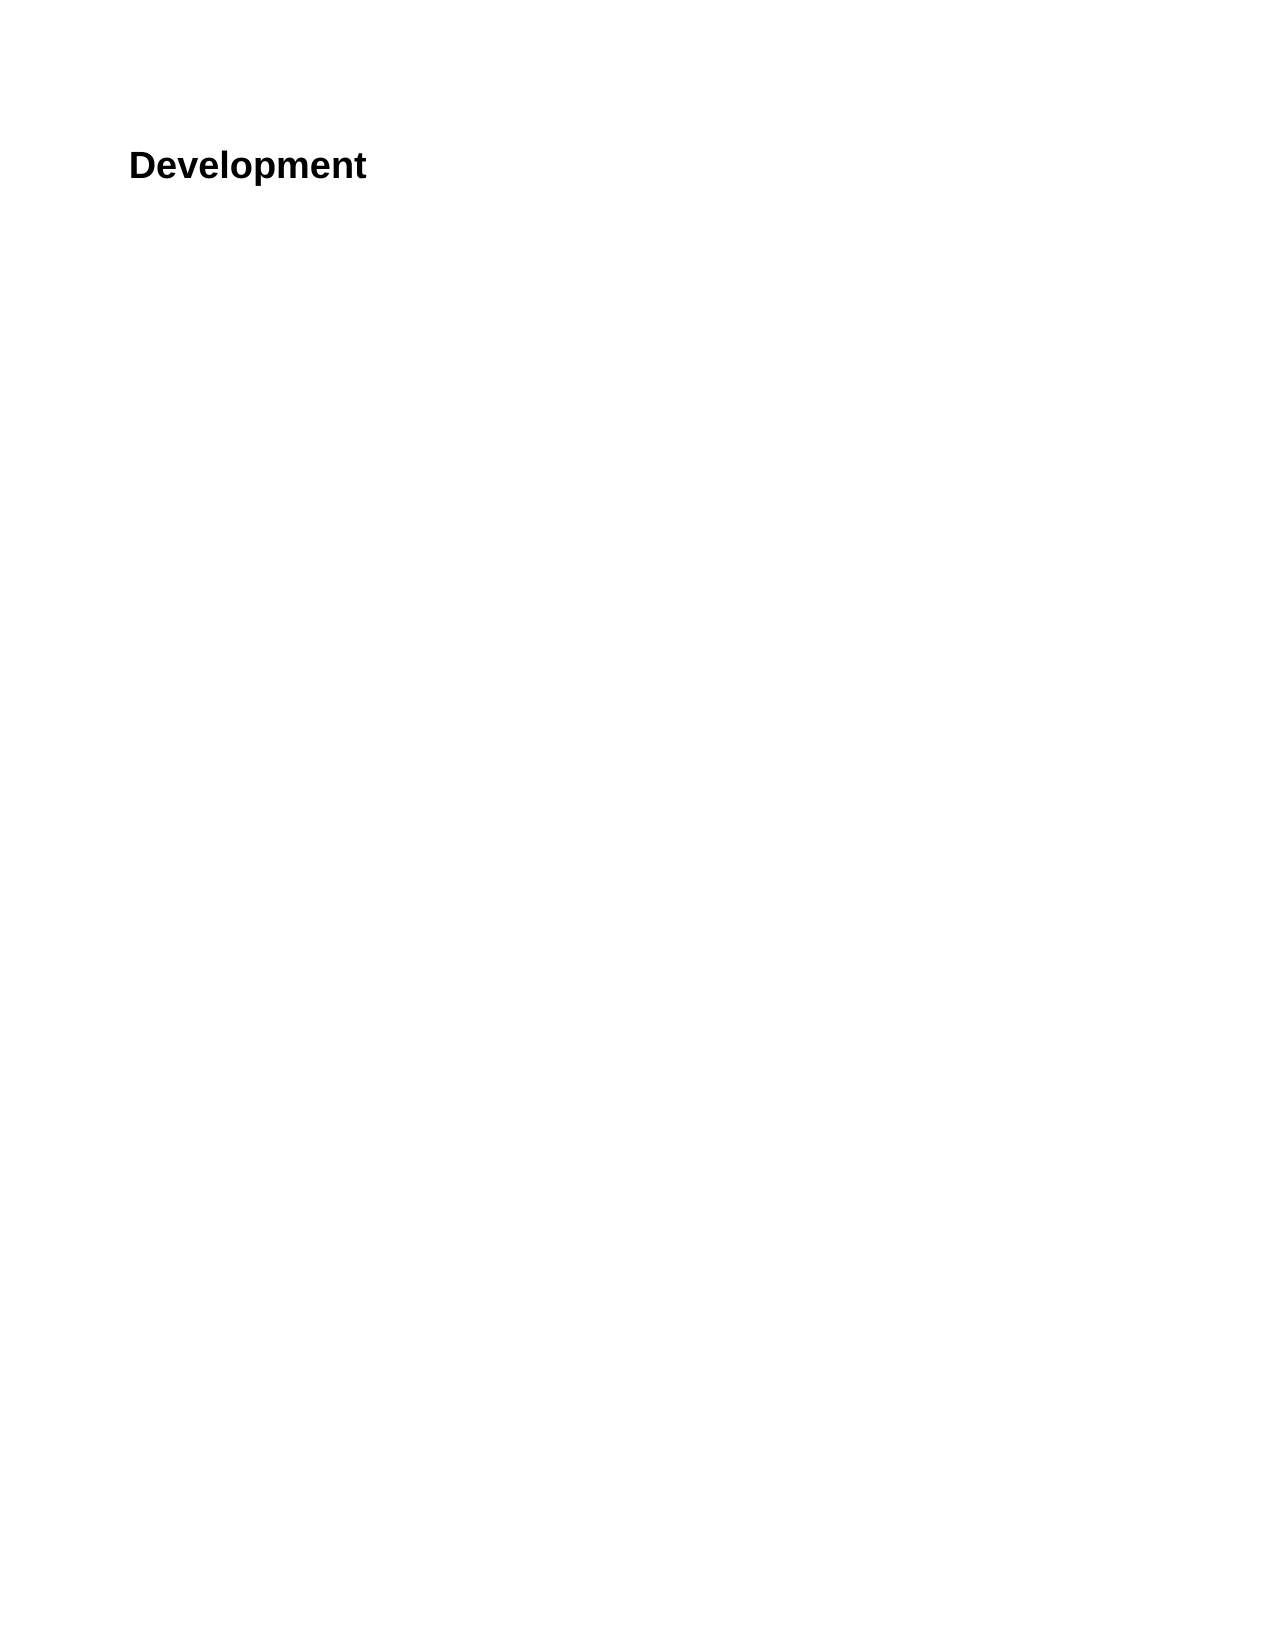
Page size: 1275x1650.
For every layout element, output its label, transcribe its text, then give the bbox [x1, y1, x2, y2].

subtitle Development [118, 143, 1157, 187]
